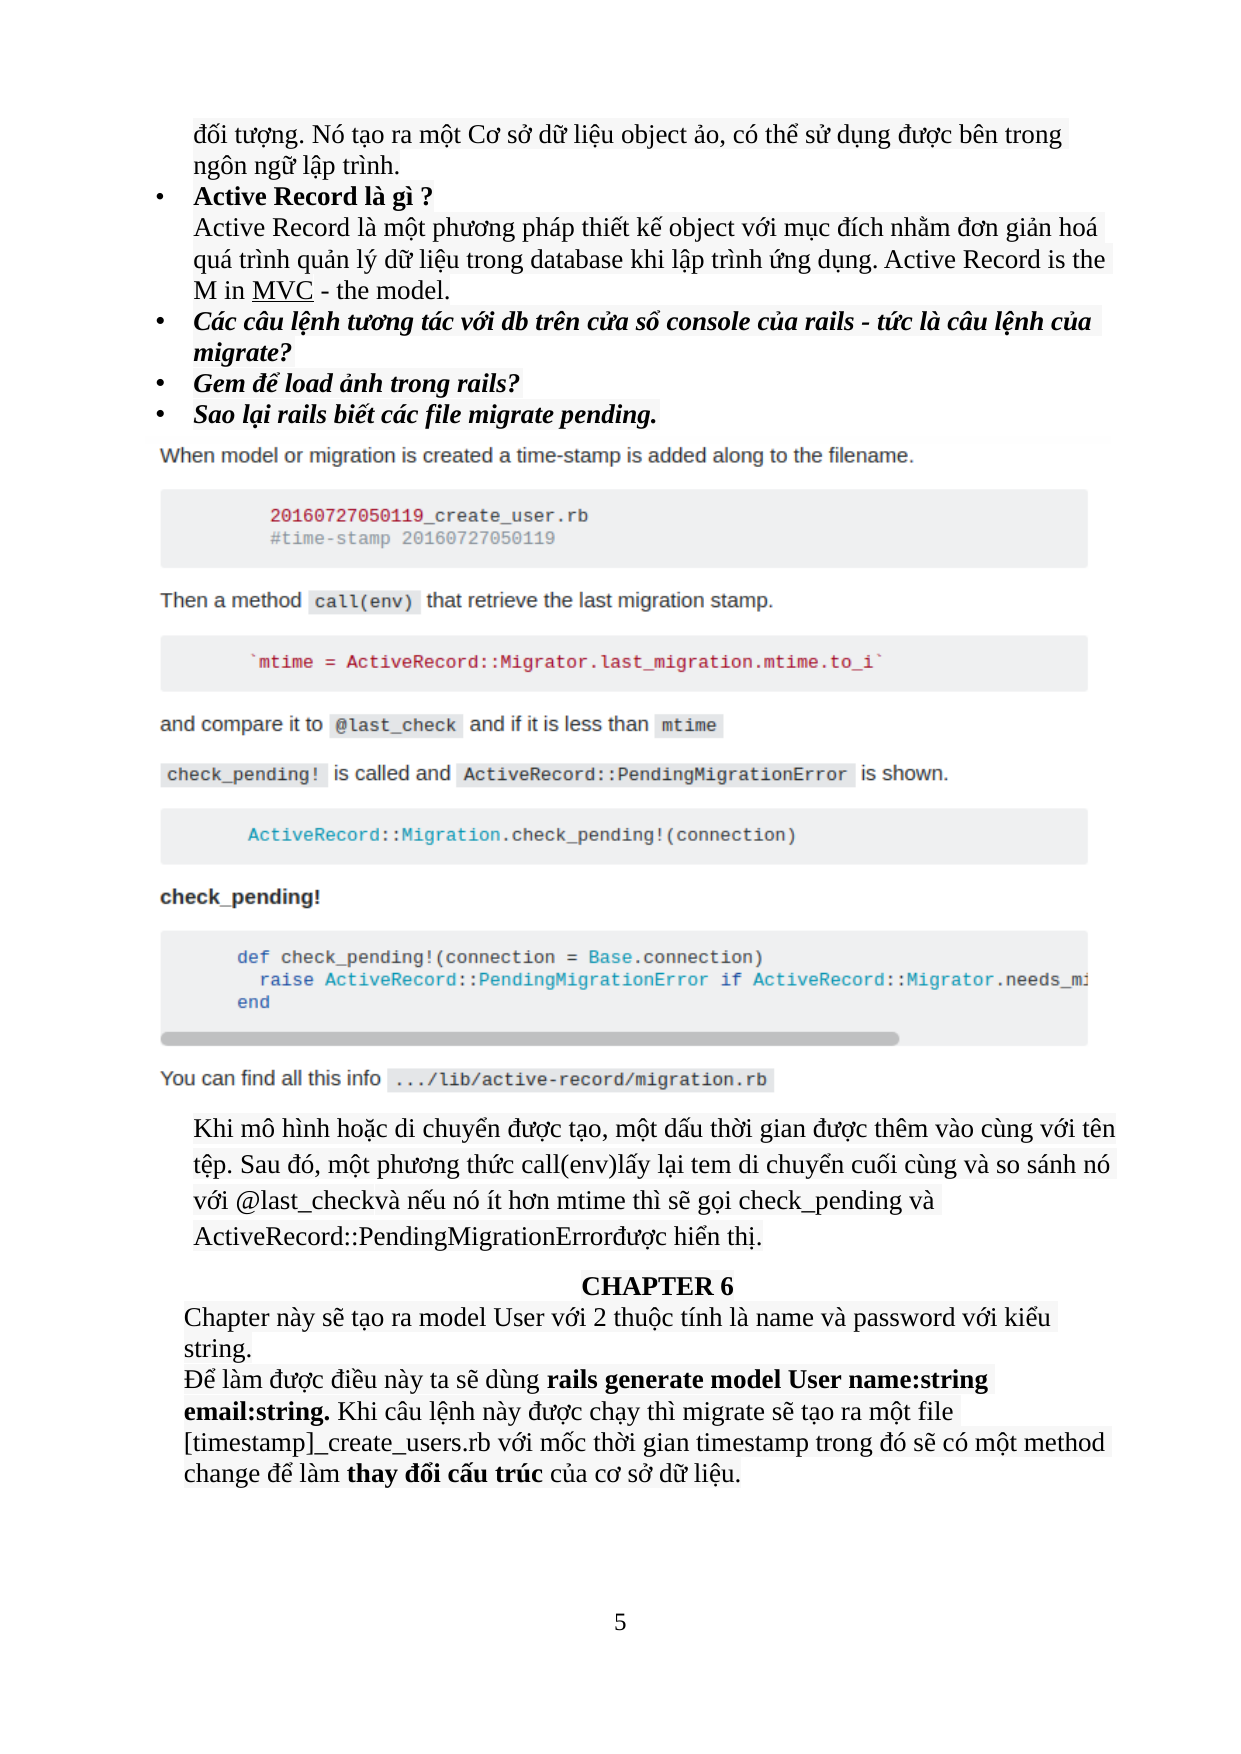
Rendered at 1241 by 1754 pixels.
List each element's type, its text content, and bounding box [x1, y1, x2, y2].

list Khi mô hình hoặc di chuyển được tạo, một dấu thời gian được thêm vào cùng với tên tệp. Sau đó, một phương thức call(env)lấy lại tem di chuyển cuối cùng và so sánh nó với @last_checkvà nếu nó ít hơn mtime thì sẽ gọi check_pending và ActiveRecord::PendingMigrationErrorđược hiển thị. [156, 430, 1122, 1251]
text Chapter này sẽ tạo ra model User với 2 thuộc tính là name và password với kiểu string. [184, 1301, 1122, 1363]
list Sao lại rails biết các file migrate pending. [156, 399, 1122, 430]
list Active Record là gì ? [156, 180, 1122, 212]
picture [144, 436, 1112, 1108]
list đối tượng. Nó tạo ra một Cơ sở dữ liệu object ảo, có thể sử dụng được bên trong ngôn ngữ lập trình. [156, 118, 1122, 180]
list CHAPTER 6 [156, 1270, 1122, 1301]
list Active Record là một phương pháp thiết kế object với mục đích nhằm đơn giản hoá quá trình quản lý dữ liệu trong database khi lập trình ứng dụng. Active Record is the M in MVC - the model. [156, 212, 1122, 305]
list Các câu lệnh tương tác với db trên cửa sổ console của rails - tức là câu lệnh của migrate? [156, 305, 1122, 367]
list Gem để load ảnh trong rails? [156, 367, 1122, 399]
text Để làm được điều này ta sẽ dùng rails generate model User name:string email:string. Khi câu lệnh này được chạy thì migrate sẽ tạo ra một file [timestamp]_create_users.rb với mốc thời gian timestamp trong đó sẽ có một method change để làm thay đổi cấu trúc của cơ sở dữ liệu. [184, 1363, 1122, 1488]
